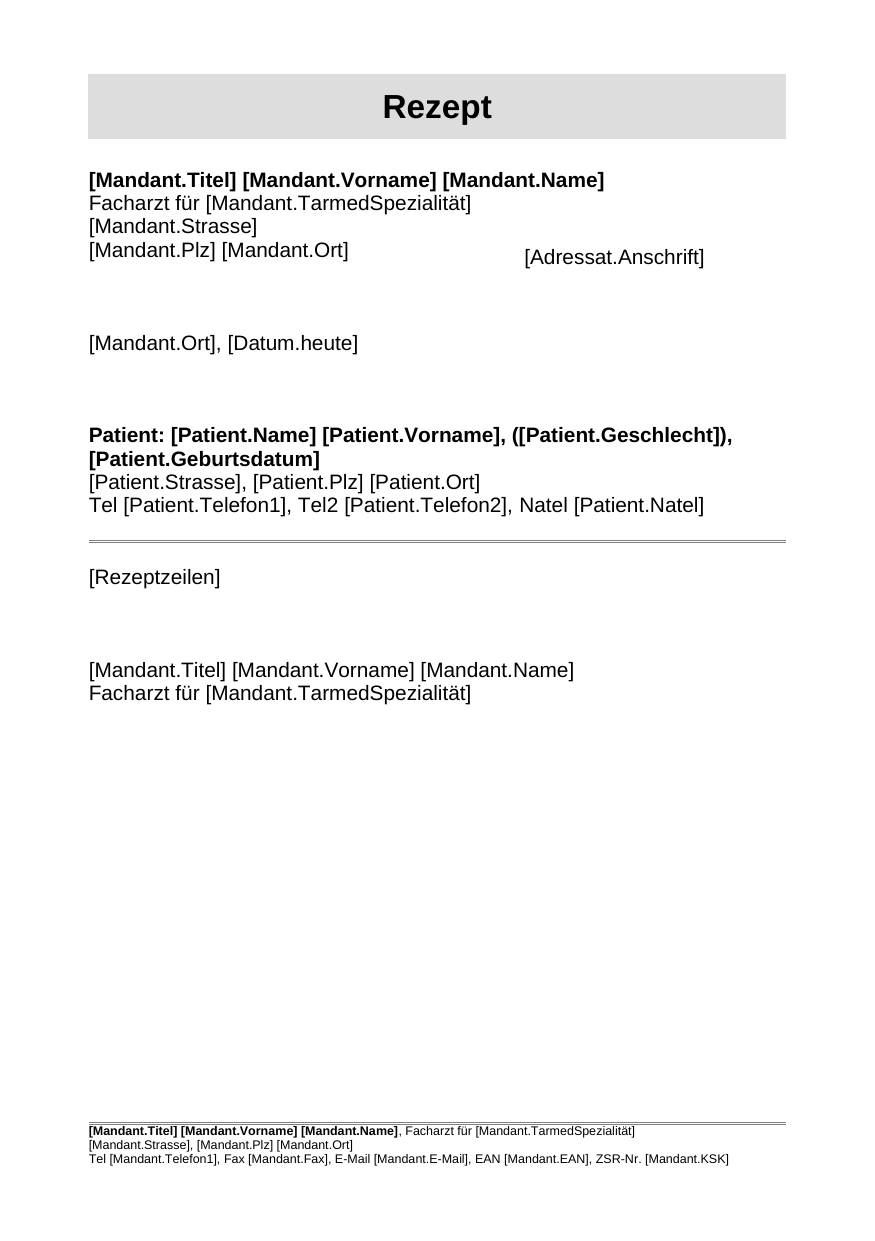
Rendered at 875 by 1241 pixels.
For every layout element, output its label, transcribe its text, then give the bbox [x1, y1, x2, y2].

text [Mandant.Titel] [Mandant.Vorname] [Mandant.Name] [88, 168, 786, 192]
text [Rezeptzeilen] [88, 566, 786, 589]
text [Mandant.Titel] [Mandant.Vorname] [Mandant.Name] [88, 659, 786, 682]
text Patient: [Patient.Name] [Patient.Vorname], ([Patient.Geschlecht]), [Patient.Geburtsdatum] [88, 424, 786, 471]
text [Mandant.Ort], [Datum.heute] [88, 331, 524, 354]
text [Adressat.Anschrift] [524, 246, 874, 269]
text Facharzt für [Mandant.TarmedSpezialität] [88, 192, 786, 215]
text [Patient.Strasse], [Patient.Plz] [Patient.Ort] [88, 471, 786, 494]
text Facharzt für [Mandant.TarmedSpezialität] [88, 682, 786, 705]
text [Mandant.Plz] [Mandant.Ort] [88, 238, 786, 261]
text [Mandant.Strasse] [88, 215, 786, 238]
text [524, 269, 874, 407]
text Tel [Patient.Telefon1], Tel2 [Patient.Telefon2], Natel [Patient.Natel] [88, 494, 786, 517]
